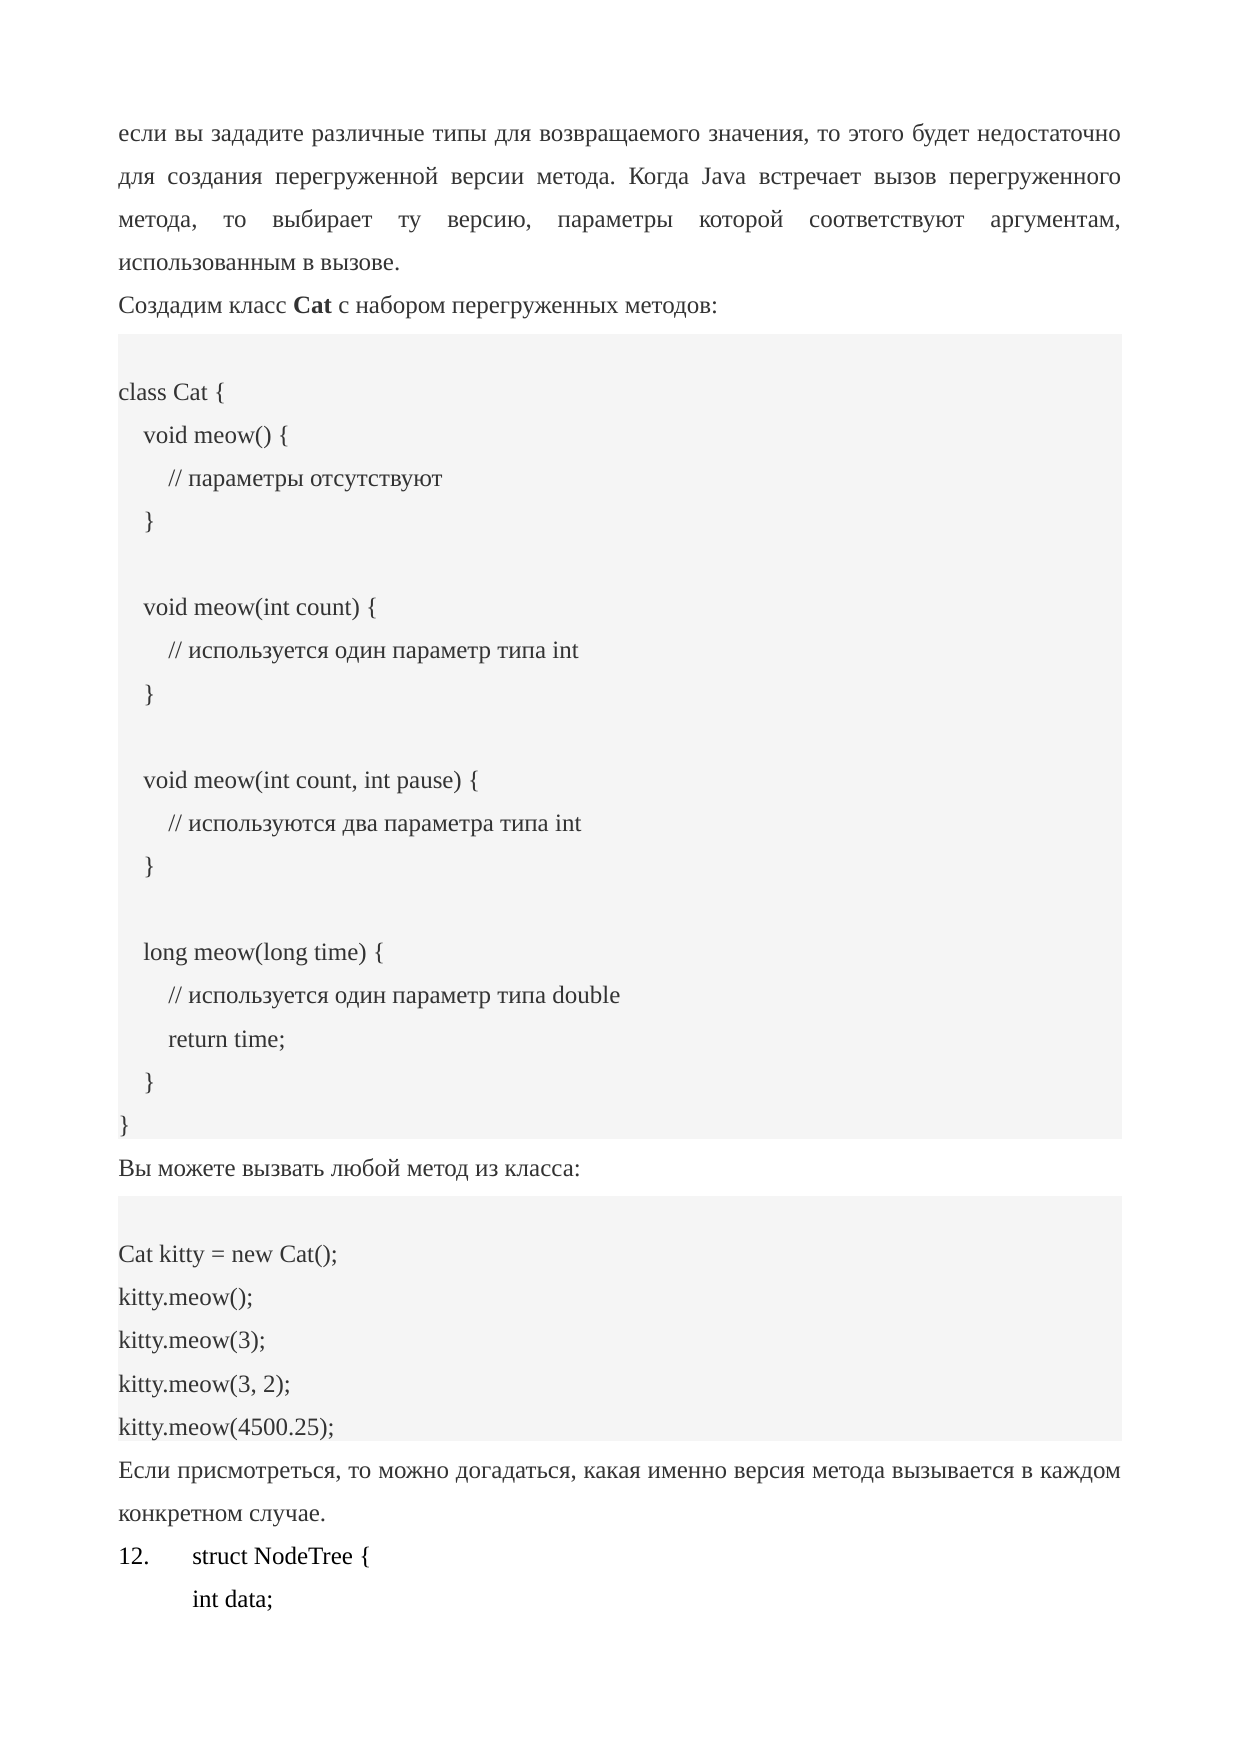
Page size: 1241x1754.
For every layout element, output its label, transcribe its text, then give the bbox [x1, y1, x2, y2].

text Создадим класс Cat с набором перегруженных методов: [118, 291, 1122, 319]
text // используются два параметра типа int [118, 808, 1122, 837]
text } [118, 1110, 1122, 1139]
text // используется один параметр типа double [118, 981, 1122, 1009]
text kitty.meow(3, 2); [118, 1369, 1122, 1397]
text kitty.meow(); [118, 1282, 1122, 1311]
list struct NodeTree { [118, 1541, 1122, 1570]
text } [118, 506, 1122, 535]
text int data; [118, 1584, 1122, 1613]
text class Cat { [118, 377, 1122, 406]
text Cat kitty = new Cat(); [118, 1239, 1122, 1268]
text если вы зададите различные типы для возвращаемого значения, то этого будет недостаточно для создания перегруженной версии метода. Когда Java встречает вызов перегруженного метода, то выбирает ту версию, параметры которой соответствуют аргументам, использованным в вызове. [118, 118, 1122, 276]
text void meow(int count) { [118, 592, 1122, 621]
text long meow(long time) { [118, 937, 1122, 966]
text void meow(int count, int pause) { [118, 765, 1122, 794]
text // параметры отсутствуют [118, 463, 1122, 492]
text return time; [118, 1024, 1122, 1052]
text kitty.meow(3); [118, 1326, 1122, 1354]
text Если присмотреться, то можно догадаться, какая именно версия метода вызывается в каждом конкретном случае. [118, 1455, 1122, 1527]
text // используется один параметр типа int [118, 636, 1122, 664]
text void meow() { [118, 420, 1122, 449]
text kitty.meow(4500.25); [118, 1412, 1122, 1441]
text } [118, 679, 1122, 707]
text } [118, 1067, 1122, 1096]
text Вы можете вызвать любой метод из класса: [118, 1153, 1122, 1182]
text } [118, 851, 1122, 880]
